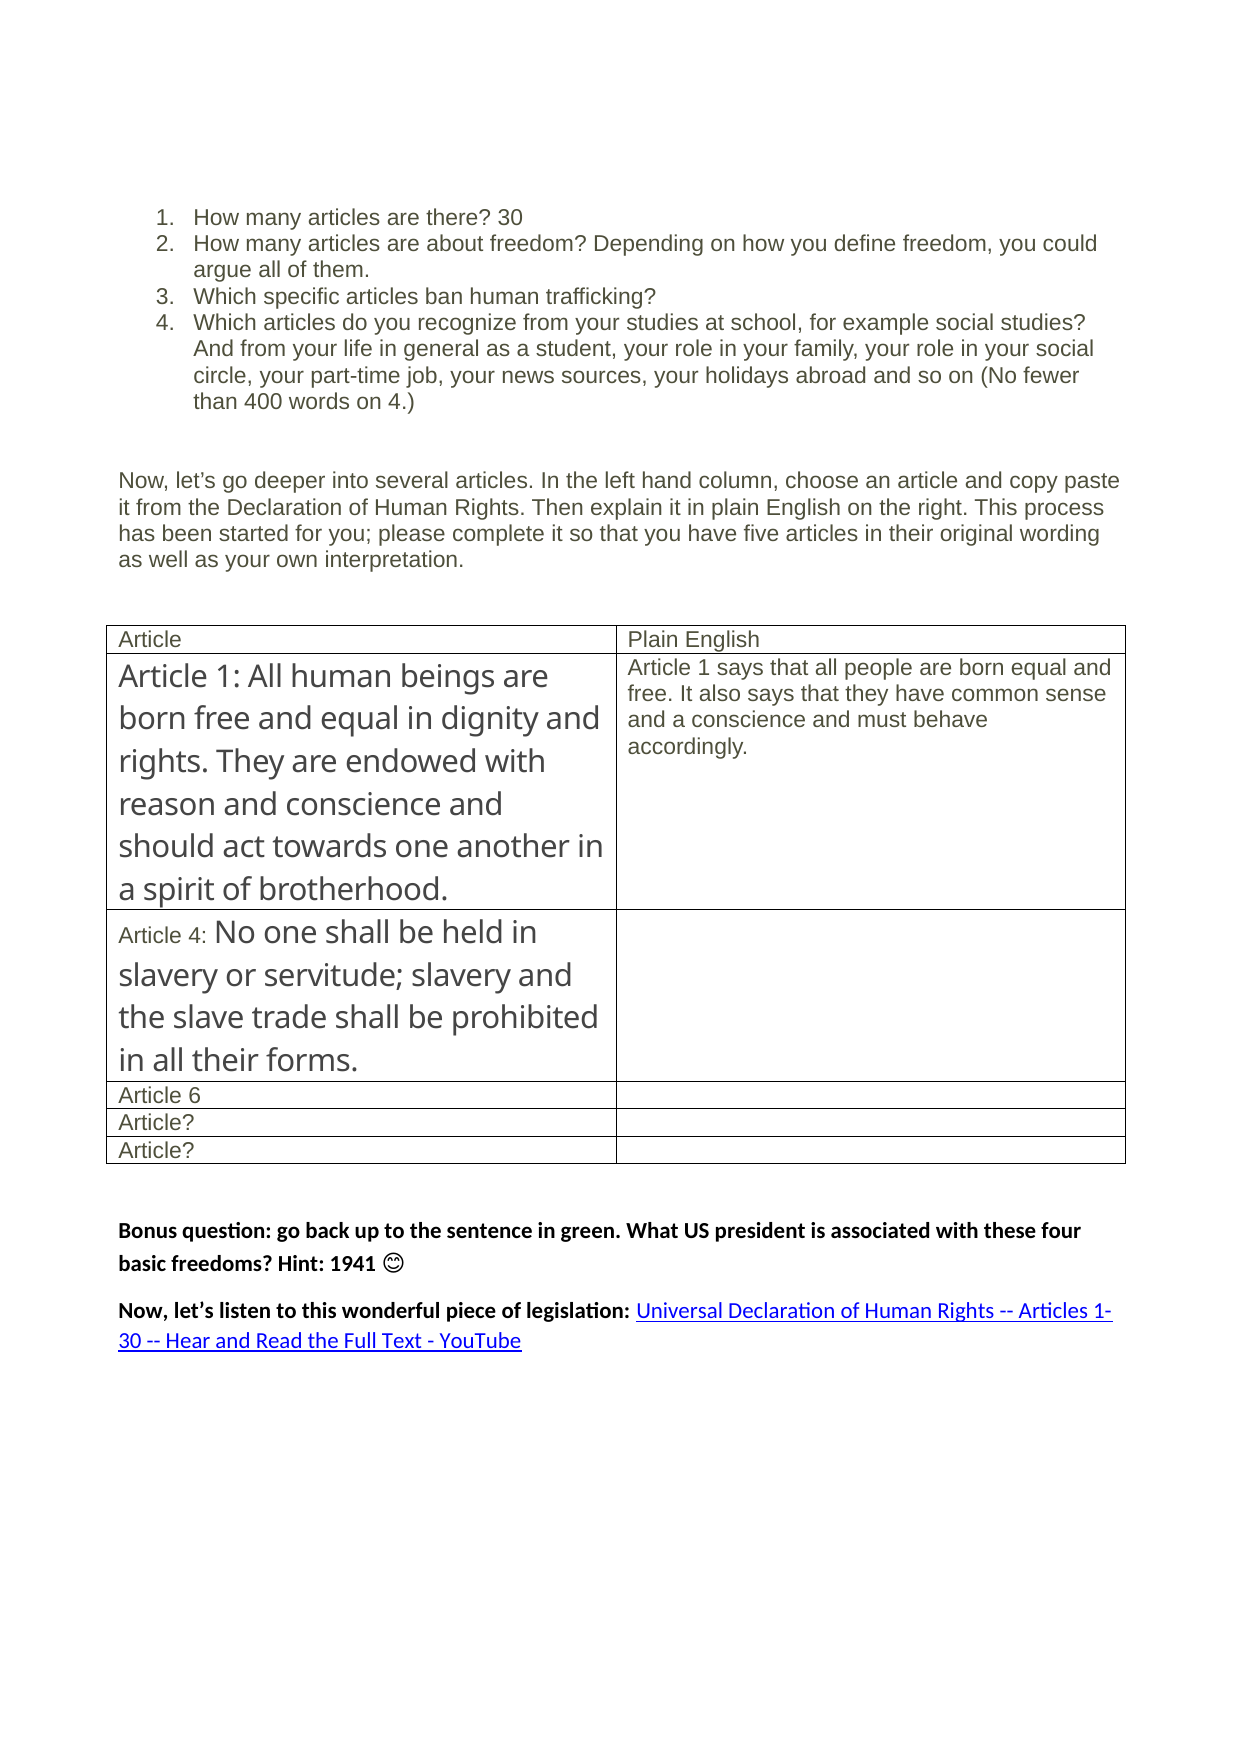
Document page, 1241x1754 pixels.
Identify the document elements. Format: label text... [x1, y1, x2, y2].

table_cell [617, 1109, 1125, 1136]
subtitle Which articles do you recognize from your studies at school, for example social studies? And from your life in general as a student, your role in your family, your role in your social circle, your part-time job, your news sources, your holidays abroad and so on (No fewer than 400 words on 4.) [156, 309, 1122, 414]
table_cell Article? [107, 1137, 616, 1163]
subtitle Now, let’s go deeper into several articles. In the left hand column, choose an article and copy paste it from the Declaration of Human Rights. Then explain it in plain English on the right. This process has been started for you; please complete it so that you have five articles in their original wording as well as your own interpretation. [118, 467, 1122, 572]
table_cell Article 6 [107, 1082, 616, 1108]
table_cell Article 1: All human beings are born free and equal in dignity and rights. They are endowed with reason and conscience and should act towards one another in a spirit of brotherhood. [107, 654, 616, 909]
table_header Plain English [617, 626, 1125, 653]
table_cell [617, 1082, 1125, 1108]
text Bonus question: go back up to the sentence in green. What US president is associated with these four basic freedoms? Hint: 1941 😊 [118, 1217, 1122, 1278]
subtitle Which specific articles ban human trafficking? [156, 283, 1122, 309]
table_cell Article? [107, 1109, 616, 1136]
table_cell [617, 1137, 1125, 1163]
table_cell Article 1 says that all people are born equal and free. It also says that they have common sense and a conscience and must behave accordingly. [617, 654, 1125, 909]
text Now, let’s listen to this wonderful piece of legislation: Universal Declaration of Human Rights -- Articles 1-30 -- Hear and Read the Full Text - YouTube [118, 1296, 1122, 1354]
table_cell [617, 910, 1125, 1081]
subtitle How many articles are about freedom? Depending on how you define freedom, you could argue all of them. [156, 230, 1122, 283]
table_header Article [107, 626, 616, 653]
subtitle How many articles are there? 30 [156, 203, 1122, 230]
table_cell Article 4: No one shall be held in slavery or servitude; slavery and the slave trade shall be prohibited in all their forms. [107, 910, 616, 1081]
